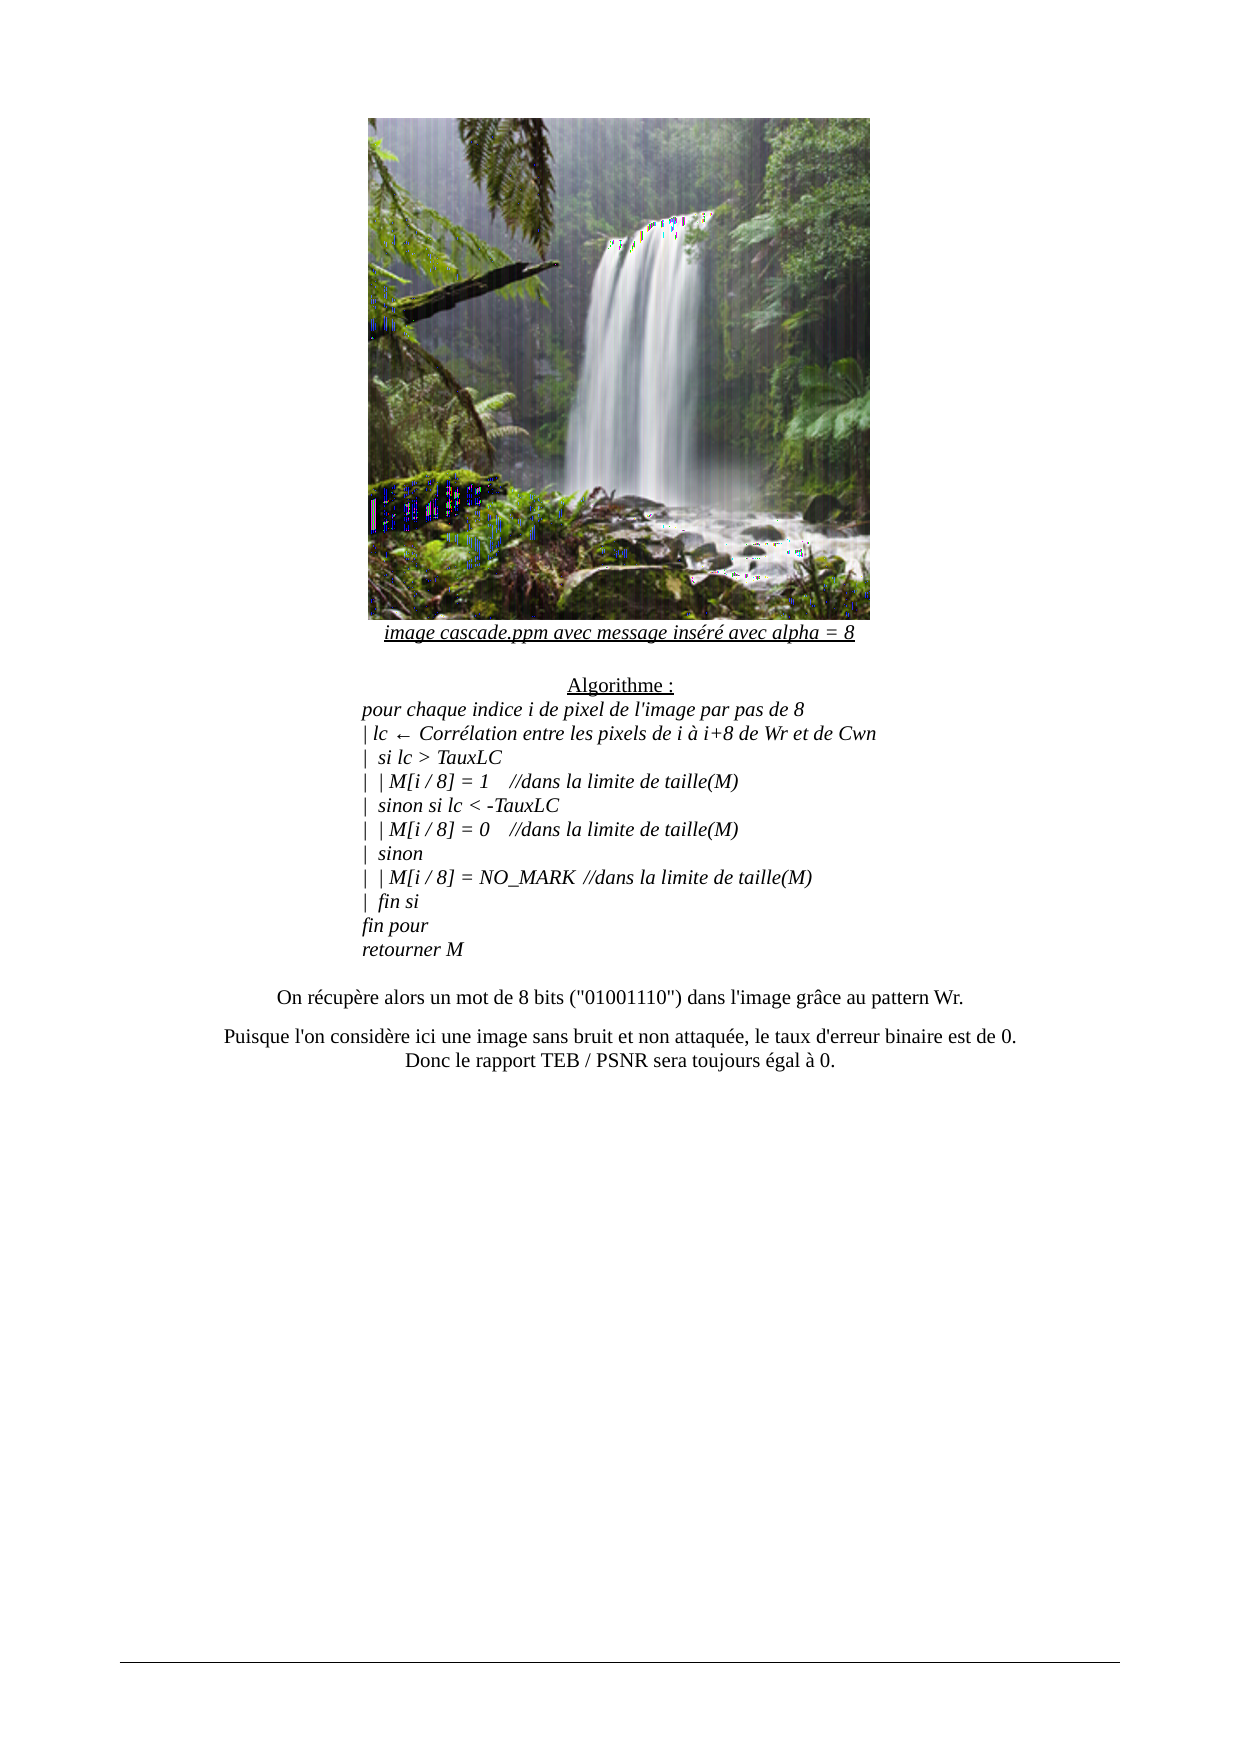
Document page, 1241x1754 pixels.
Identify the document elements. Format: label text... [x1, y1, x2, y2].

text | | M[i / 8] = NO_MARK //dans la limite de taille(M) [118, 865, 1122, 889]
text | sinon [118, 841, 1122, 865]
text | si lc > TauxLC [118, 745, 1122, 769]
text | sinon si lc < -TauxLC [118, 793, 1122, 817]
text | lc ← Corrélation entre les pixels de i à i+8 de Wr et de Cwn [118, 721, 1122, 745]
text Puisque l'on considère ici une image sans bruit et non attaquée, le taux d'erreur binaire est de 0. [118, 1024, 1122, 1048]
text On récupère alors un mot de 8 bits ("01001110") dans l'image grâce au pattern Wr. [118, 985, 1122, 1009]
text fin pour [118, 913, 1122, 937]
text Algorithme : [118, 672, 1122, 697]
text image cascade.ppm avec message inséré avec alpha = 8 [118, 118, 1122, 644]
text retourner M [118, 937, 1122, 961]
text | | M[i / 8] = 1 //dans la limite de taille(M) [118, 769, 1122, 793]
picture [116, 118, 1121, 620]
text Donc le rapport TEB / PSNR sera toujours égal à 0. [118, 1048, 1122, 1072]
text pour chaque indice i de pixel de l'image par pas de 8 [118, 697, 1122, 721]
text | fin si [118, 889, 1122, 913]
text | | M[i / 8] = 0 //dans la limite de taille(M) [118, 817, 1122, 841]
